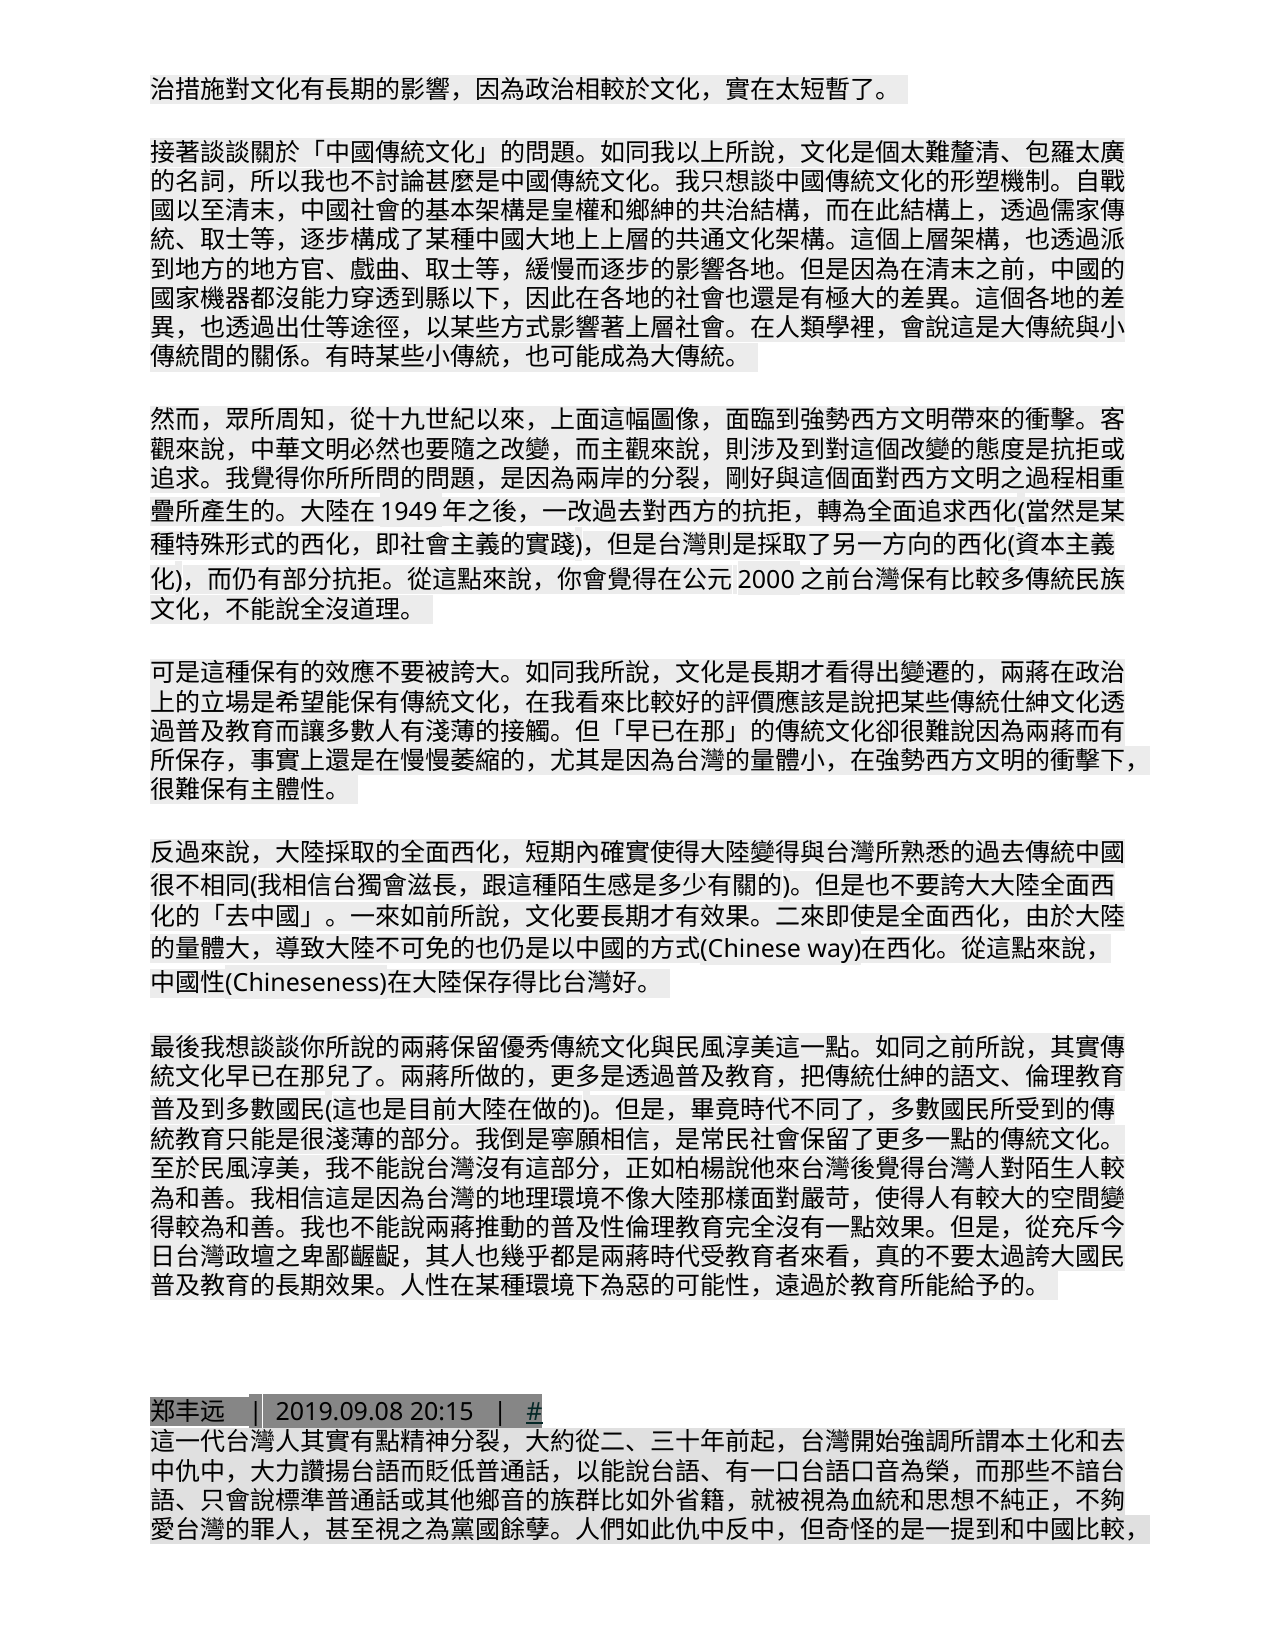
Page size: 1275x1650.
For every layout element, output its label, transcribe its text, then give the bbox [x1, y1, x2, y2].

text 這是我第二次在這兒留言。因為梁成功同學所問的問題，是我思考過的問題。對於梁同學所問，我試著講講我的思考。 首先要指出的一點是，文化這個詞，是個包含太廣以致也往往沒法精確指涉內涵的名詞。所以附加在文化之上所謂的民族傳統文化，也很難講清楚其內涵。 不過，文化這個詞所指涉的也不是完全空的，就像我們一眼可感覺出中國文化和西方文化在許多面不同，即使在中國之內，倘若語言不通，則東北和兩廣的差異，只怕也不會小於歐洲內的瑞典和希臘。事實上，我讀大學時第一次見到香港來的同學，是受到強烈文化震撼的，覺得他們和我們差別很大。想來你在大陸，可見到更多各處人的差異，體會會比我還深。 可是再反過來說，東北和兩廣有差異，難道就又會各方面都不同嗎?卻又不然。我想起以前讀到胡適弟子唐德剛教授描寫胡適夫人江冬秀女士對他的慈祥照顧，一樣能夠馬上覺得親切，因為台灣的老太太對年輕子弟的呵護照顧方式，也是一樣的。 上面拉雜講這些，是要說明文化這詞難以說清楚，往往有異有同，不管在同一個文化內或不同文化之間都是如此。所以討論起來真是太難。說到底，每個地方都有各自不同的發展，但是若有某種共通的機制，在經歷過長時間之後，不同地方也可能有相同的文化呈現。(如同以上所舉唐德剛的例子) 。重點是，文化或傳統民族文化，是太多作用彼此交織而成，其變遷必然是長期才能看到成效的。政治上的舉措，或許表面上看起來很大的作用，但是，是不是會有長期影響，卻還要看後來的歷史發展。就我自己的態度，基本上是不太相信政治措施對文化有長期的影響，因為政治相較於文化，實在太短暫了。 接著談談關於「中國傳統文化」的問題。如同我以上所說，文化是個太難釐清、包羅太廣的名詞，所以我也不討論甚麼是中國傳統文化。我只想談中國傳統文化的形塑機制。自戰國以至清末，中國社會的基本架構是皇權和鄉紳的共治結構，而在此結構上，透過儒家傳統、取士等，逐步構成了某種中國大地上上層的共通文化架構。這個上層架構，也透過派到地方的地方官、戲曲、取士等，緩慢而逐步的影響各地。但是因為在清末之前，中國的國家機器都沒能力穿透到縣以下，因此在各地的社會也還是有極大的差異。這個各地的差異，也透過出仕等途徑，以某些方式影響著上層社會。在人類學裡，會說這是大傳統與小傳統間的關係。有時某些小傳統，也可能成為大傳統。 然而，眾所周知，從十九世紀以來，上面這幅圖像，面臨到強勢西方文明帶來的衝擊。客觀來說，中華文明必然也要隨之改變，而主觀來說，則涉及到對這個改變的態度是抗拒或追求。我覺得你所所問的問題，是因為兩岸的分裂，剛好與這個面對西方文明之過程相重疊所產生的。大陸在1949年之後，一改過去對西方的抗拒，轉為全面追求西化(當然是某種特殊形式的西化，即社會主義的實踐)，但是台灣則是採取了另一方向的西化(資本主義化)，而仍有部分抗拒。從這點來說，你會覺得在公元2000之前台灣保有比較多傳統民族文化，不能說全沒道理。 可是這種保有的效應不要被誇大。如同我所說，文化是長期才看得出變遷的，兩蔣在政治上的立場是希望能保有傳統文化，在我看來比較好的評價應該是說把某些傳統仕紳文化透過普及教育而讓多數人有淺薄的接觸。但「早已在那」的傳統文化卻很難說因為兩蔣而有所保存，事實上還是在慢慢萎縮的，尤其是因為台灣的量體小，在強勢西方文明的衝擊下，很難保有主體性。 反過來說，大陸採取的全面西化，短期內確實使得大陸變得與台灣所熟悉的過去傳統中國很不相同(我相信台獨會滋長，跟這種陌生感是多少有關的)。但是也不要誇大大陸全面西化的「去中國」。一來如前所說，文化要長期才有效果。二來即使是全面西化，由於大陸的量體大，導致大陸不可免的也仍是以中國的方式(Chinese way)在西化。從這點來說，中國性(Chineseness)在大陸保存得比台灣好。 最後我想談談你所說的兩蔣保留優秀傳統文化與民風淳美這一點。如同之前所說，其實傳統文化早已在那兒了。兩蔣所做的，更多是透過普及教育，把傳統仕紳的語文、倫理教育普及到多數國民(這也是目前大陸在做的)。但是，畢竟時代不同了，多數國民所受到的傳統教育只能是很淺薄的部分。我倒是寧願相信，是常民社會保留了更多一點的傳統文化。至於民風淳美，我不能說台灣沒有這部分，正如柏楊說他來台灣後覺得台灣人對陌生人較為和善。我相信這是因為台灣的地理環境不像大陸那樣面對嚴苛，使得人有較大的空間變得較為和善。我也不能說兩蔣推動的普及性倫理教育完全沒有一點效果。但是，從充斥今日台灣政壇之卑鄙齷齪，其人也幾乎都是兩蔣時代受教育者來看，真的不要太過誇大國民普及教育的長期效果。人性在某種環境下為惡的可能性，遠過於教育所能給予的。 [150, 75, 1125, 1368]
text 郑丰远 | 2019.09.08 20:15 | # [150, 1393, 1125, 1428]
text 這一代台灣人其實有點精神分裂，大約從二、三十年前起，台灣開始強調所謂本土化和去中仇中，大力讚揚台語而貶低普通話，以能說台語、有一口台語口音為榮，而那些不諳台語、只會說標準普通話或其他鄉音的族群比如外省籍，就被視為血統和思想不純正，不夠愛台灣的罪人，甚至視之為黨國餘孽。人們如此仇中反中，但奇怪的是一提到和中國比較，又說自己保有更多純正的中華文化傳統，以此嘲笑對岸之文化空洞，這不是很奇怪嗎? 你一方面整天仇中，一方面卻又說自己”中”得比對方更純正更地道，那你到底是在說什麼? 同樣地，過去所謂血統純正的台灣人是很鄙視唾棄國旗的，一說到國旗就想吐、眼中彷彿要冒出火來，說那是外來統治者的標記，但一牽扯到中國，突然又變得很愛國很愛國旗了，說一定要講中華民國，不能講中華台北，一定要用”正統”國旗，不能用那個中華台北會旗。常看到一些年輕一輩的傻B，這會兒痛罵國民黨和外省人，轉頭就像個烈士般拿起中華民國國旗揮舞，真的搞得我好亂啊。 有一年到惠州出差 (在廣東省，靠近深圳)，早上到酒店的餐廳吃飯，惠州主要講惠州話或粵語，我身旁一桌人大概在談生意吧，不太想讓人知道他們在講什麼，於是用閩南語交談，我一聽十分震撼，好像遇到祖宗的那種感覺。我當下明白原來什麼正港台灣人的語言根本就是騙人的，明明是來自中國的語言，卻硬要說成什麼從台灣某顆石頭蹦出來的”台語”。當下的那種感觸真的很深，那就是台灣真的很小，一個小不拉雞的海島，我們卻經常把自己吹捧成什麼偉大國家和民族，真的是太不知天高地厚了。 再說，真硬要說什麼兩地的中華文化比較，台灣除了裡頭的漢人文化還有什麼? 中國有 56 個民族，130 種語言 (不含方言)，30 種文字，這些都是所謂中華文化，除了漢族，台灣有保存到一丁點嗎? 加上所有台灣原住民文化也沒得比不是嗎? 就算你要較真，只比漢人文化，兩地仍然各有千秋。台灣人很喜歡說什麼我們繁體字保留了更多中華文化的精髓，問題是，大陸也用繁體字啊，在一些領域比如書法和漢學研究，不都會使用或參考繁體字嗎? 而一般人的生活，用繁用簡有差嗎? 簡體字反而使中國在掃除文盲和現代化上功不可沒。再說，台灣和香港的現況，已經早就讓繁體字蒙上一層灰，任何繁體的新聞和文章往往讓人存疑和警戒，因為背後往往不懷好意、別有用心，充滿了陰暗和不真誠。 一些台灣人總會說，可是看看我們故宮，裡頭全是中華文化的瑰寶和精華，大陸早就沒有了。Again，你不是要去中反中嗎? 怎麼又揣著故宮驕傲起來了呢? 如果真的反中反華，怎不讓這些”中國毒素”滾回中國，全部空投到大陸呢? 不滾回去也不打緊，這麼討厭的話，全砸爛不就得了。不但不砸爛，反而小心翼翼保存呵護，說明台灣實際上還是很珍惜這些的。 若要真的說到文物，台灣同胞不妨花些時間，到我們最喜歡的自由民主影音平台 YouTube，看看一些有關大陸近幾十年的各種考古文物發掘，比如各種夏商周秦漢三國晉南北朝隨唐五代宋元明的出土遺址、比如三星堆、比如嚇死人的水下考古，真的會讓人嘆為觀止。 就算老的不說，看看大陸現在如火如茶的漢服運動，看看各地的古詩古詞比賽、看看大陸燈謎的盛行，看看網路次文化裡對中文使用的那種腦洞，哪一樣不如人了? 我說這些，不是要說哪邊好哪邊差，我只是要說台灣人你醒醒吧，你就是中華文化的一份子，你就是中國人，你要是真的看重什麼中華文化，那麼一個取用不盡用之不竭的寶藏就在你面前，擁抱它你就有無限璀燦的未來，上面說的這些都是你的，為何要反其道而行，葬送你和你下一代的未來呢? 自家的山珍海味不屑與之，偏要到門外吃土，那不是自找罪受嗎? [150, 1428, 1125, 1544]
